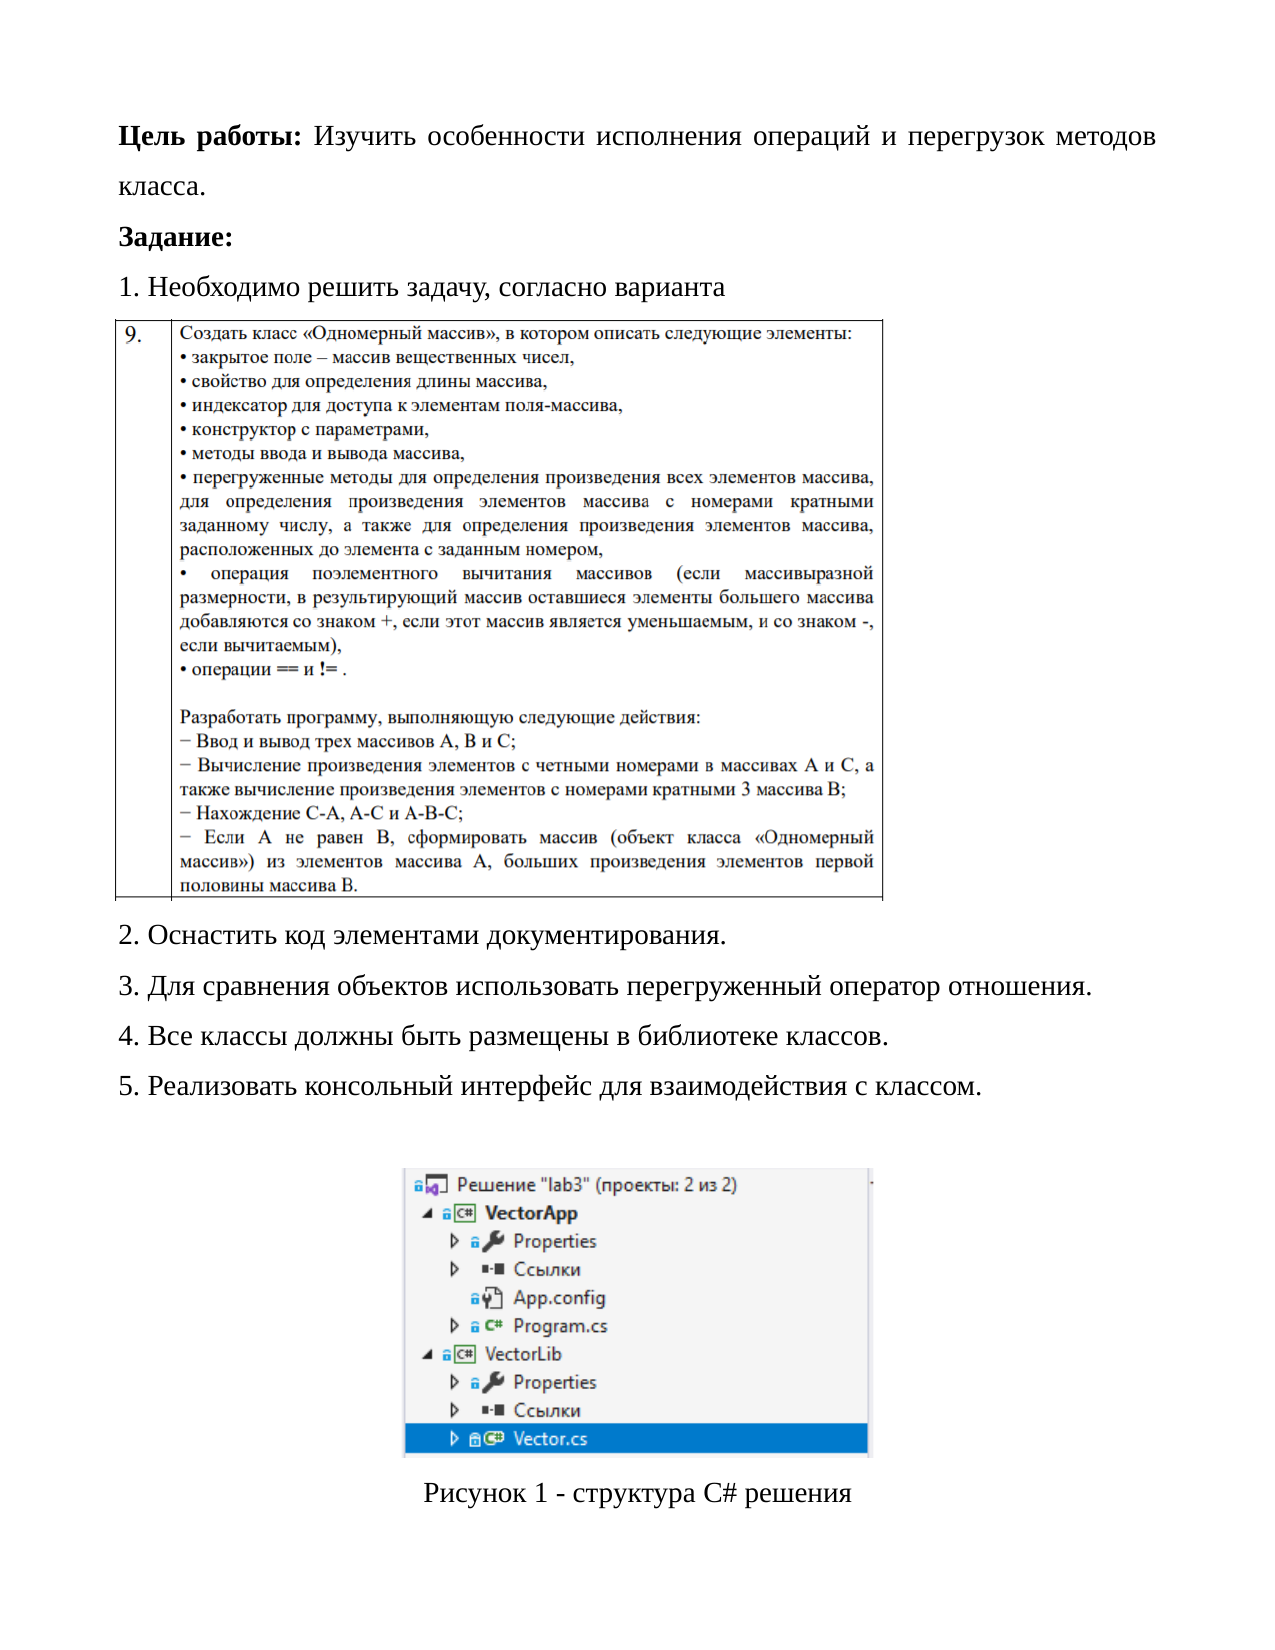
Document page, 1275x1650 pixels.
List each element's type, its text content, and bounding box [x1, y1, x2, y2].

text 1. Необходимо решить задачу, согласно варианта [118, 269, 1157, 303]
picture [401, 1168, 874, 1458]
picture [113, 319, 884, 901]
text 2. Оснастить код элементами документирования. [118, 319, 1157, 951]
text 5. Реализовать консольный интерфейс для взаимодействия с классом. [118, 1068, 1157, 1102]
text Цель работы: Изучить особенности исполнения операций и перегрузок методов класса. [118, 118, 1157, 202]
text Рисунок 1 - структура C# решения [118, 1169, 1157, 1508]
text 4. Все классы должны быть размещены в библиотеке классов. [118, 1018, 1157, 1052]
text 3. Для сравнения объектов использовать перегруженный оператор отношения. [118, 968, 1157, 1001]
text Задание: [118, 219, 1157, 252]
